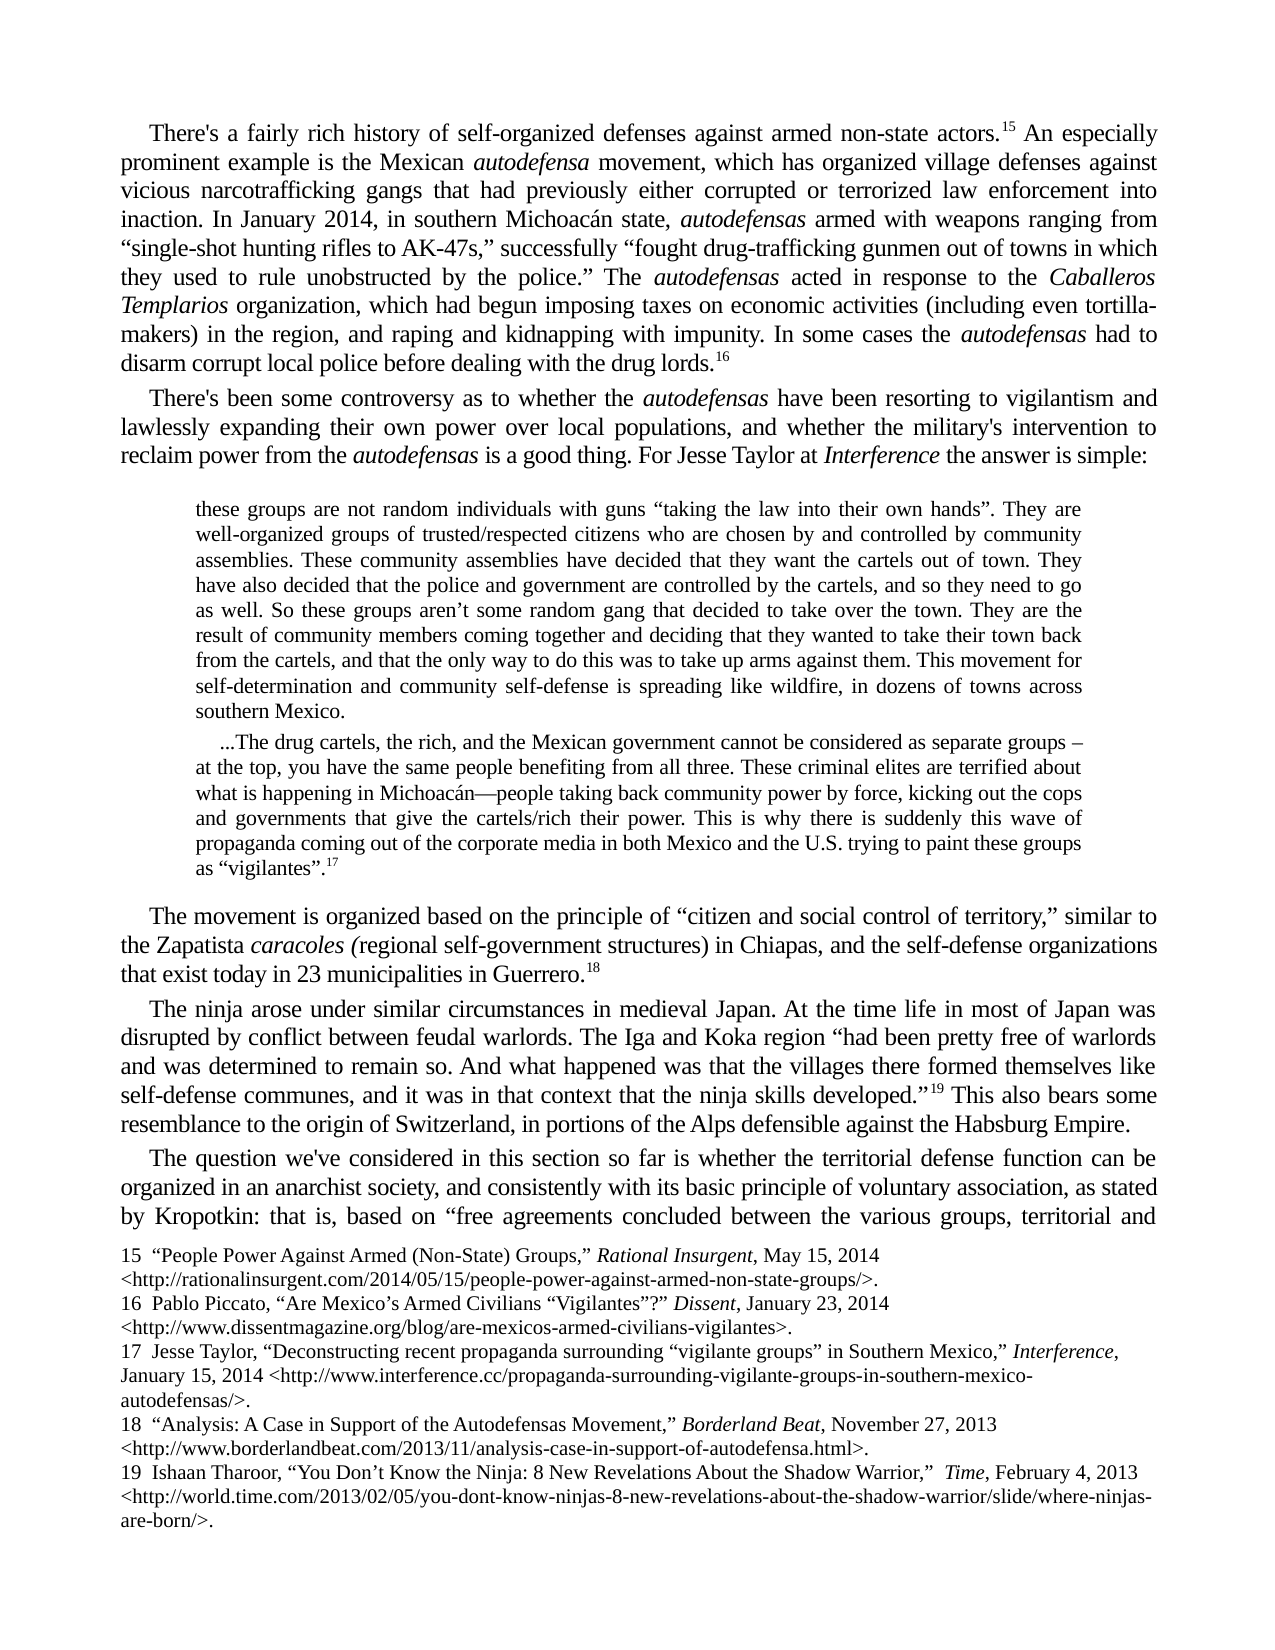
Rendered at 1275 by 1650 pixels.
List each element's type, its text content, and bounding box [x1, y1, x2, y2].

text Ishaan Tharoor, “You Don’t Know the Ninja: 8 New Revelations About the Shadow Warrior,” Time, February 4, 2013 <http://world.time.com/2013/02/05/you-dont-know-ninjas-8-new-revelations-about-the-shadow-warrior/slide/where-ninjas-are-born/>. [120, 1460, 1158, 1532]
text The ninja arose under similar circumstances in medieval Japan. At the time life in most of Japan was disrupted by conflict between feudal warlords. The Iga and Koka region “had been pretty free of warlords and was determined to remain so. And what happened was that the villages there formed themselves like self-defense communes, and it was in that context that the ninja skills developed.” This also bears some resemblance to the origin of Switzerland, in portions of the Alps defensible against the Habsburg Empire. [120, 994, 1158, 1137]
text “People Power Against Armed (Non-State) Groups,” Rational Insurgent, May 15, 2014 <http://rationalinsurgent.com/2014/05/15/people-power-against-armed-non-state-groups/>. [120, 1243, 1158, 1291]
text Pablo Piccato, “Are Mexico’s Armed Civilians “Vigilantes”?” Dissent, January 23, 2014 <http://www.dissentmagazine.org/blog/are-mexicos-armed-civilians-vigilantes>. [120, 1291, 1158, 1339]
text ...The drug cartels, the rich, and the Mexican government cannot be considered as separate groups –at the top, you have the same people benefiting from all three. These criminal elites are terrified about what is happening in Michoacán—people taking back community power by force, kicking out the cops and governments that give the cartels/rich their power. This is why there is suddenly this wave of propaganda coming out of the corporate media in both Mexico and the U.S. trying to paint these groups as “vigilantes”. [195, 729, 1083, 880]
text The question we've considered in this section so far is whether the territorial defense function can be organized in an anarchist society, and consistently with its basic principle of voluntary association, as stated by Kropotkin: that is, based on “free agreements concluded between the various groups, territorial and [120, 1143, 1158, 1230]
text Jesse Taylor, “Deconstructing recent propaganda surrounding “vigilante groups” in Southern Mexico,” Interference, January 15, 2014 <http://www.interference.cc/propaganda-surrounding-vigilante-groups-in-southern-mexico-autodefensas/>. [120, 1339, 1158, 1412]
text There's been some controversy as to whether the autodefensas have been resorting to vigilantism and lawlessly expanding their own power over local populations, and whether the military's intervention to reclaim power from the autodefensas is a good thing. For Jesse Taylor at Interference the answer is simple: [120, 383, 1158, 469]
text “Analysis: A Case in Support of the Autodefensas Movement,” Borderland Beat, November 27, 2013 <http://www.borderlandbeat.com/2013/11/analysis-case-in-support-of-autodefensa.html>. [120, 1412, 1158, 1460]
text The movement is organized based on the principle of “citizen and social control of territory,” similar to the Zapatista caracoles (regional self-government structures) in Chiapas, and the self-defense organizations that exist today in 23 municipalities in Guerrero. [120, 901, 1158, 988]
text these groups are not random individuals with guns “taking the law into their own hands”. They are well-organized groups of trusted/respected citizens who are chosen by and controlled by community assemblies. These community assemblies have decided that they want the cartels out of town. They have also decided that the police and government are controlled by the cartels, and so they need to go as well. So these groups aren’t some random gang that decided to take over the town. They are the result of community members coming together and deciding that they wanted to take their town back from the cartels, and that the only way to do this was to take up arms against them. This movement for self-determination and community self-defense is spreading like wildfire, in dozens of towns across southern Mexico. [195, 496, 1083, 723]
text There's a fairly rich history of self-organized defenses against armed non-state actors. An especially prominent example is the Mexican autodefensa movement, which has organized village defenses against vicious narcotrafficking gangs that had previously either corrupted or terrorized law enforcement into inaction. In January 2014, in southern Michoacán state, autodefensas armed with weapons ranging from “single-shot hunting rifles to AK-47s,” successfully “fought drug-trafficking gunmen out of towns in which they used to rule unobstructed by the police.” The autodefensas acted in response to the Caballeros Templarios organization, which had begun imposing taxes on economic activities (including even tortilla-makers) in the region, and raping and kidnapping with impunity. In some cases the autodefensas had to disarm corrupt local police before dealing with the drug lords. [120, 118, 1158, 377]
